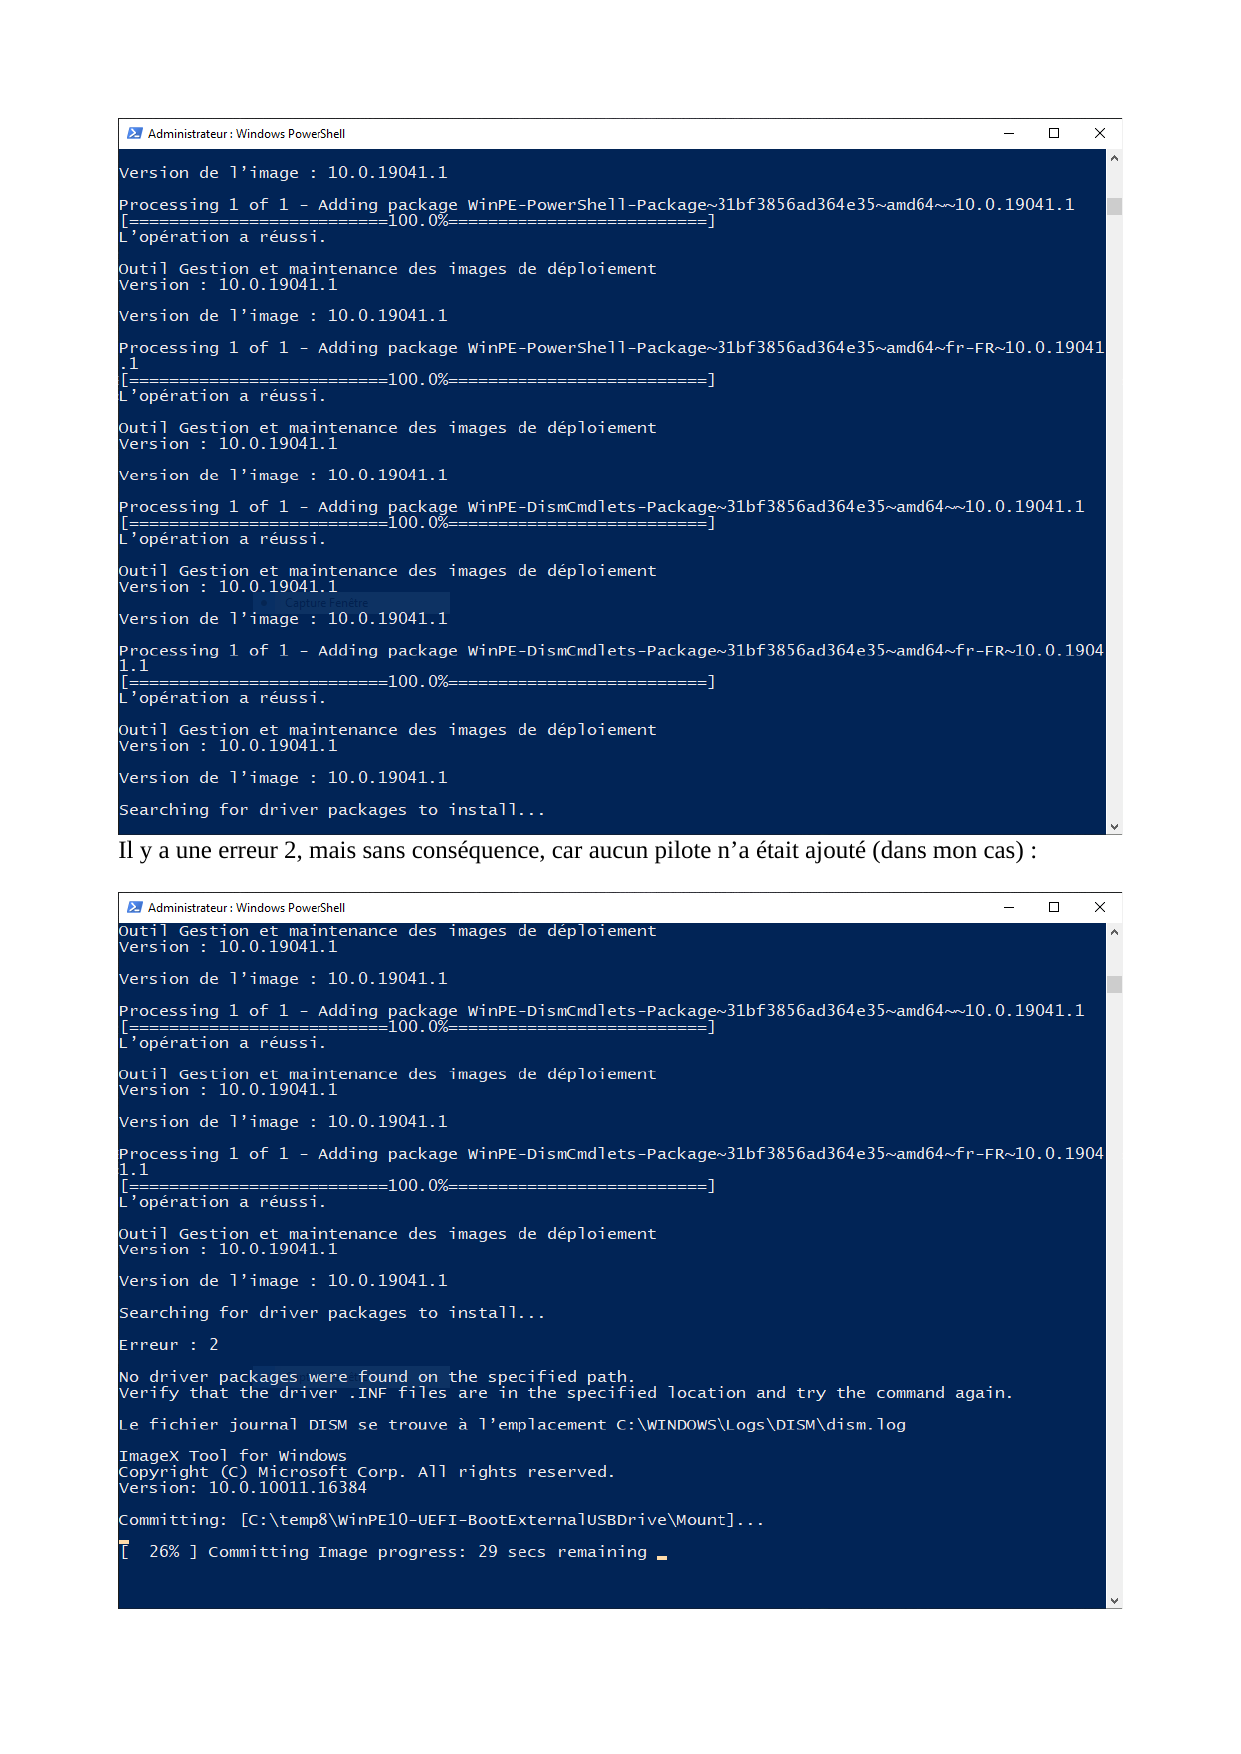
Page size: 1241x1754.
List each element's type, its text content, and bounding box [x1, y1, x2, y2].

picture [118, 118, 1123, 835]
text Il y a une erreur 2, mais sans conséquence, car aucun pilote n’a était ajouté (dans mon cas) : [118, 835, 1122, 863]
picture [118, 892, 1123, 1609]
